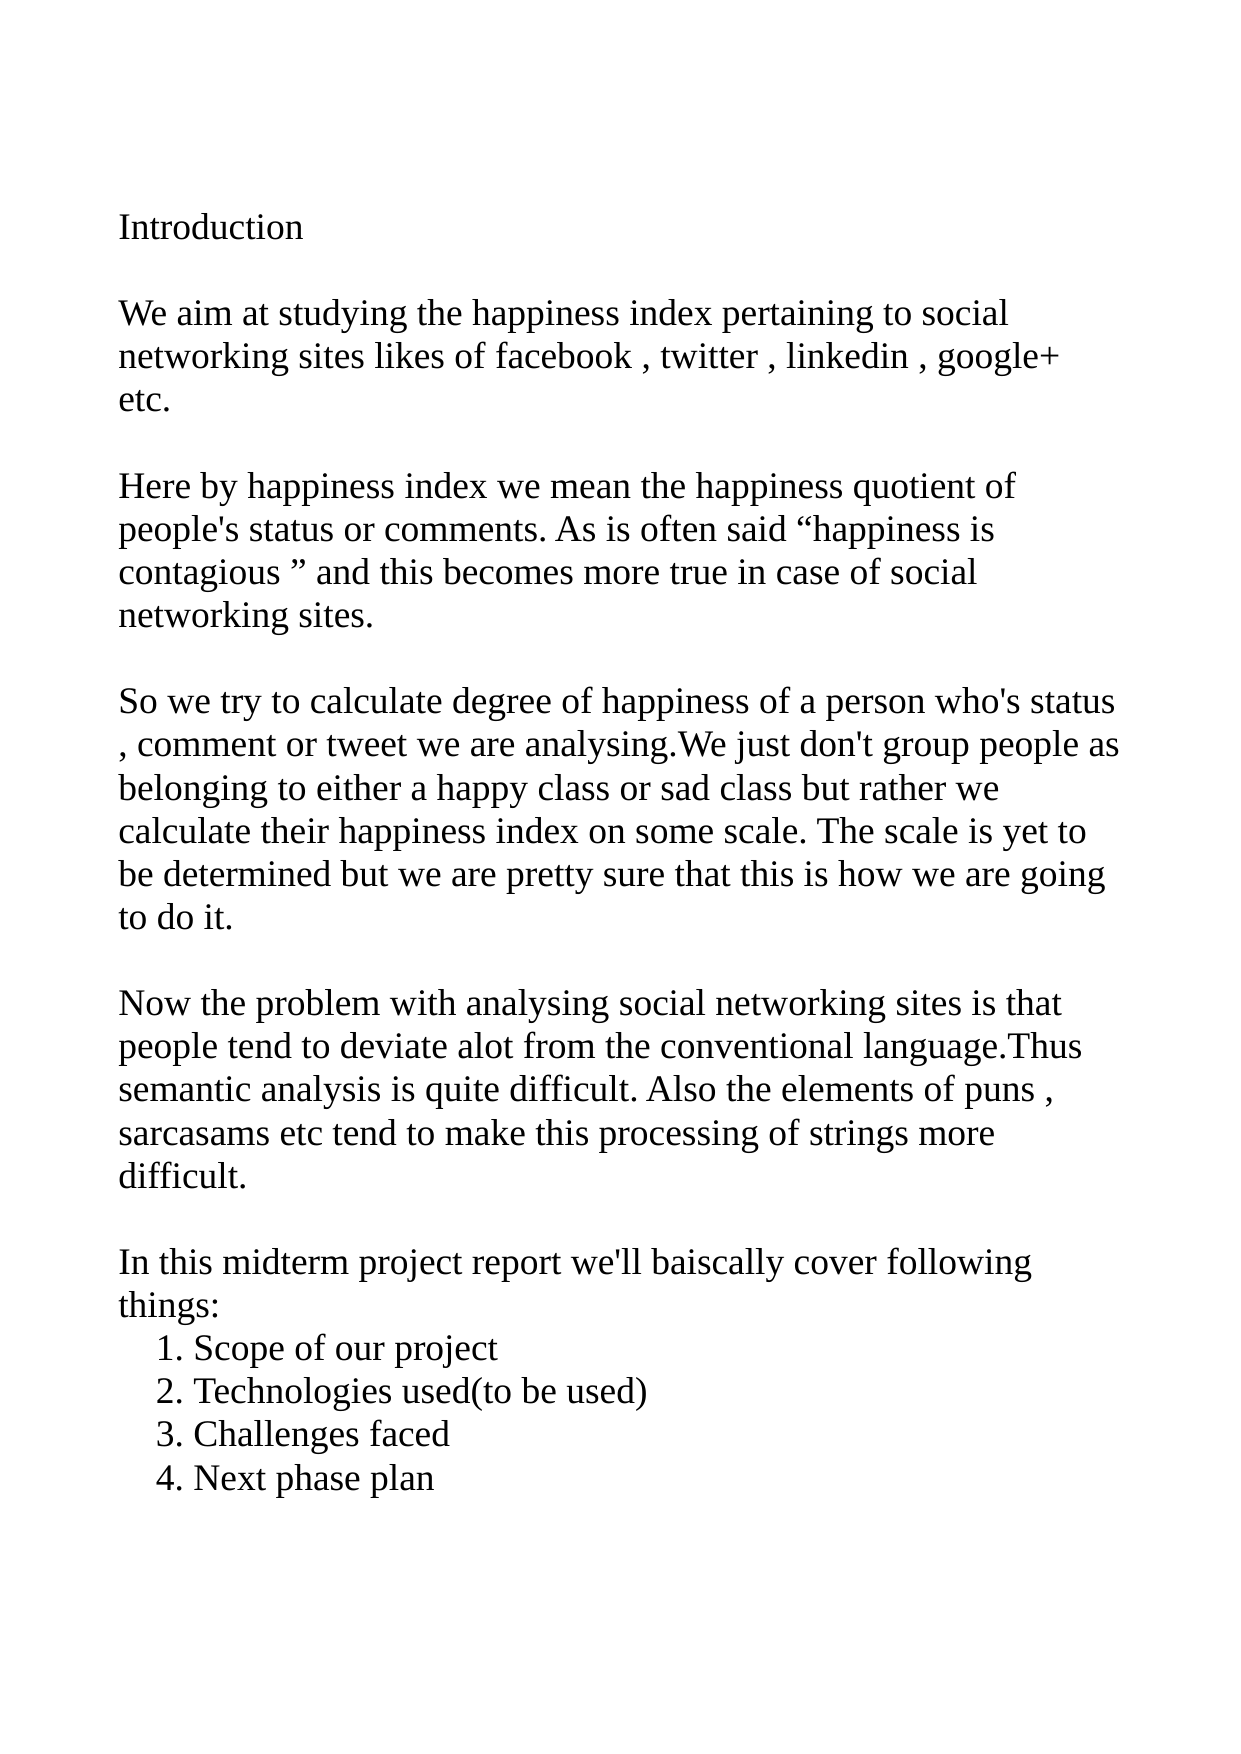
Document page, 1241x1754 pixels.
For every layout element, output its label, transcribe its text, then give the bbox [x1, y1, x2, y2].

text So we try to calculate degree of happiness of a person who's status , comment or tweet we are analysing.We just don't group people as belonging to either a happy class or sad class but rather we calculate their happiness index on some scale. The scale is yet to be determined but we are pretty sure that this is how we are going to do it. [118, 679, 1122, 937]
list Next phase plan [156, 1455, 1122, 1498]
text We aim at studying the happiness index pertaining to social networking sites likes of facebook , twitter , linkedin , google+ etc. [118, 291, 1122, 420]
list Challenges faced [156, 1412, 1122, 1455]
text Now the problem with analysing social networking sites is that people tend to deviate alot from the conventional language.Thus semantic analysis is quite difficult. Also the elements of puns , sarcasams etc tend to make this processing of strings more difficult. [118, 981, 1122, 1196]
text Introduction [118, 204, 1122, 247]
text Here by happiness index we mean the happiness quotient of people's status or comments. As is often said “happiness is contagious ” and this becomes more true in case of social networking sites. [118, 463, 1122, 636]
text In this midterm project report we'll baiscally cover following things: [118, 1239, 1122, 1326]
list Scope of our project [156, 1326, 1122, 1369]
list Technologies used(to be used) [156, 1369, 1122, 1412]
